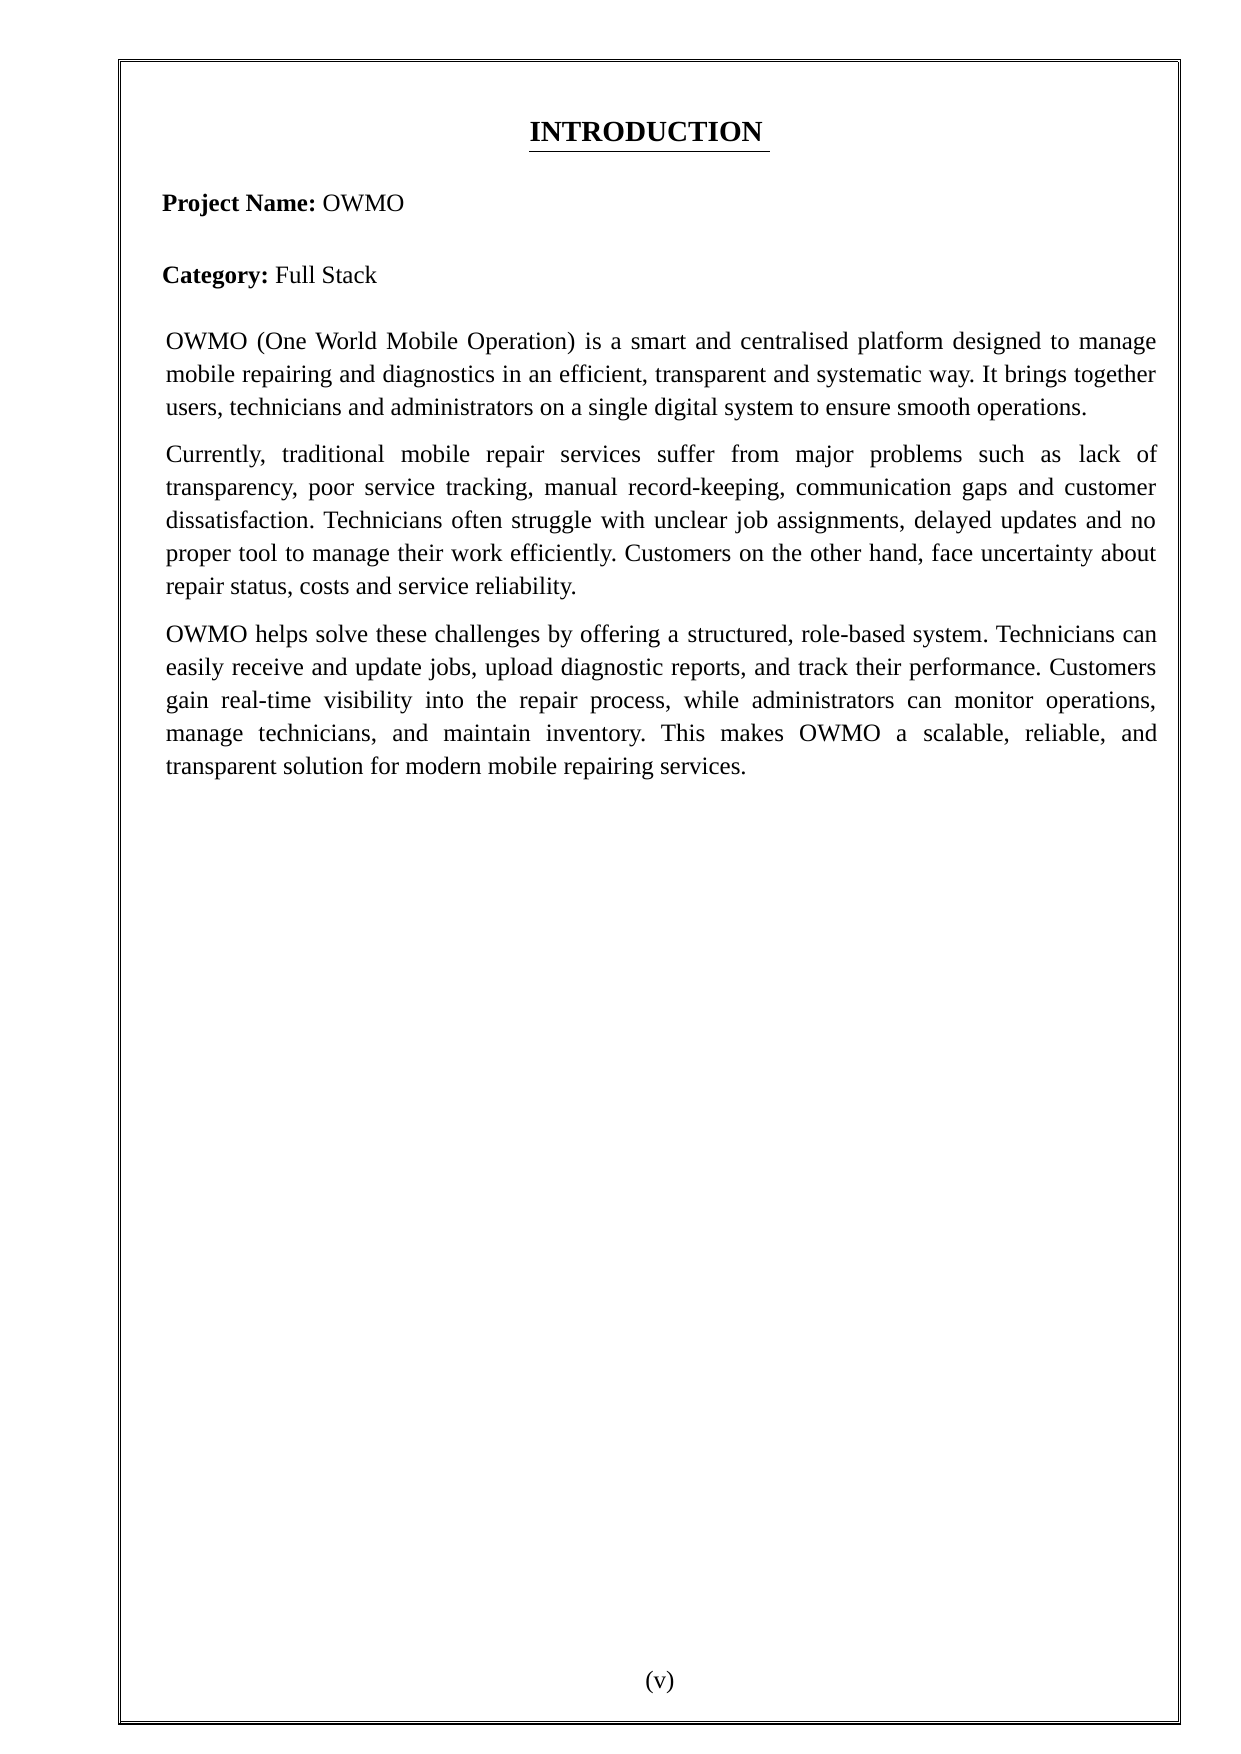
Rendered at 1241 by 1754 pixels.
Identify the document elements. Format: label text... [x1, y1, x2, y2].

text Project Name: OWMO [124, 188, 1175, 216]
text OWMO (One World Mobile Operation) is a smart and centralised platform designed to manage mobile repairing and diagnostics in an efficient, transparent and systematic way. It brings together users, technicians and administrators on a single digital system to ensure smooth operations. [166, 326, 1157, 421]
text INTRODUCTION [124, 114, 1175, 151]
text Currently, traditional mobile repair services suffer from major problems such as lack of transparency, poor service tracking, manual record-keeping, communication gaps and customer dissatisfaction. Technicians often struggle with unclear job assignments, delayed updates and no proper tool to manage their work efficiently. Customers on the other hand, face uncertainty about repair status, costs and service reliability. [166, 439, 1157, 600]
text Category: Full Stack [124, 260, 1175, 288]
text OWMO helps solve these challenges by offering a structured, role-based system. Technicians can easily receive and update jobs, upload diagnostic reports, and track their performance. Customers gain real-time visibility into the repair process, while administrators can monitor operations, manage technicians, and maintain inventory. This makes OWMO a scalable, reliable, and transparent solution for modern mobile repairing services. [166, 619, 1157, 780]
